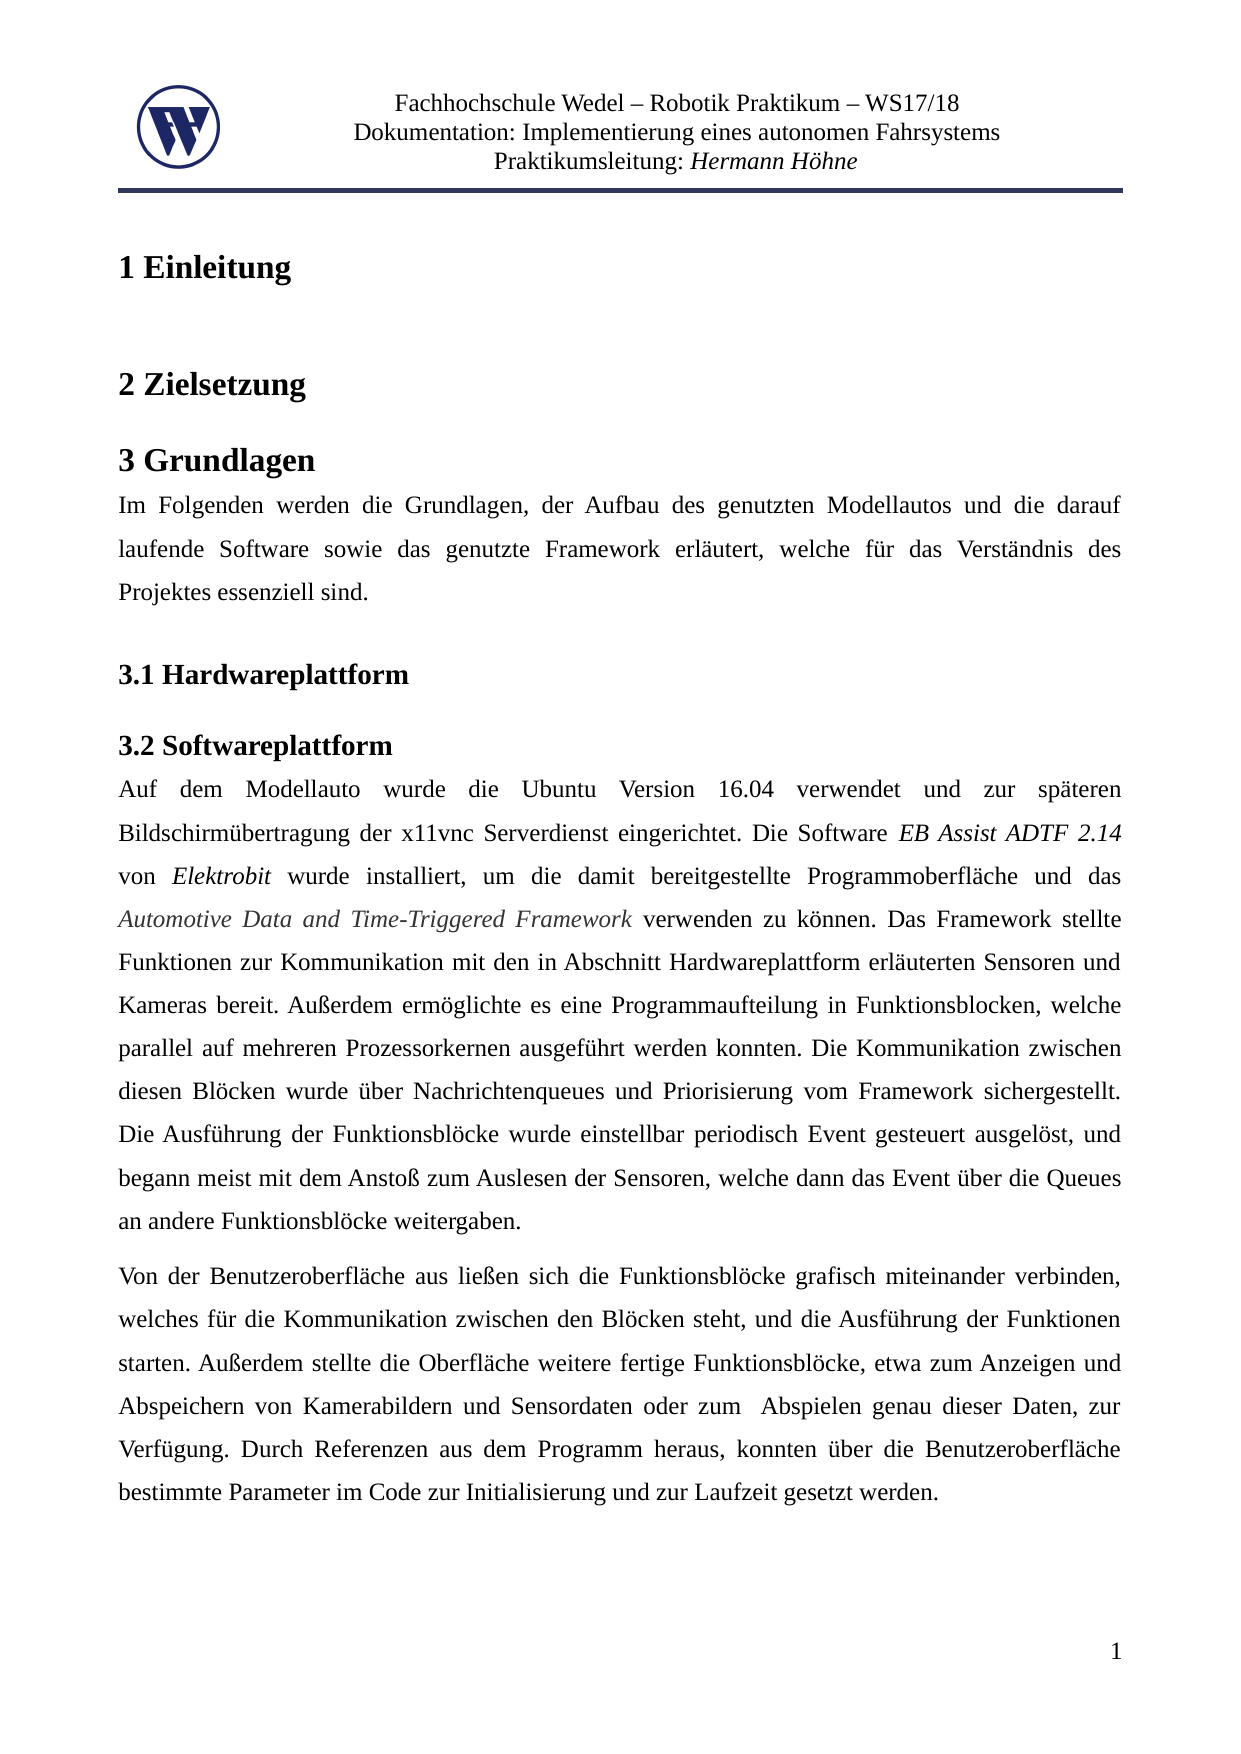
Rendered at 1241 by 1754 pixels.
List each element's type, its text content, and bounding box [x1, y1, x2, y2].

text Im Folgenden werden die Grundlagen, der Aufbau des genutzten Modellautos und die darauf laufende Software sowie das genutzte Framework erläutert, welche für das Verständnis des Projektes essenziell sind. [118, 491, 1122, 606]
subtitle 3.1 Hardwareplattform [118, 657, 1122, 691]
text Von der Benutzeroberfläche aus ließen sich die Funktionsblöcke grafisch miteinander verbinden, welches für die Kommunikation zwischen den Blöcken steht, und die Ausführung der Funktionen starten. Außerdem stellte die Oberfläche weitere fertige Funktionsblöcke, etwa zum Anzeigen und Abspeichern von Kamerabildern und Sensordaten oder zum Abspielen genau dieser Daten, zur Verfügung. Durch Referenzen aus dem Programm heraus, konnten über die Benutzeroberfläche bestimmte Parameter im Code zur Initialisierung und zur Laufzeit gesetzt werden. [118, 1261, 1122, 1506]
picture [123, 80, 224, 183]
text Auf dem Modellauto wurde die Ubuntu Version 16.04 verwendet und zur späteren Bildschirmübertragung der x11vnc Serverdienst eingerichtet. Die Software EB Assist ADTF 2.14 von Elektrobit wurde installiert, um die damit bereitgestellte Programmoberfläche und das Automotive Data and Time-Triggered Framework verwenden zu können. Das Framework stellte Funktionen zur Kommunikation mit den in Abschnitt Hardwareplattform erläuterten Sensoren und Kameras bereit. Außerdem ermöglichte es eine Programmaufteilung in Funktionsblocken, welche parallel auf mehreren Prozessorkernen ausgeführt werden konnten. Die Kommunikation zwischen diesen Blöcken wurde über Nachrichtenqueues und Priorisierung vom Framework sichergestellt. Die Ausführung der Funktionsblöcke wurde einstellbar periodisch Event gesteuert ausgelöst, und begann meist mit dem Anstoß zum Auslesen der Sensoren, welche dann das Event über die Queues an andere Funktionsblöcke weitergaben. [118, 774, 1122, 1234]
subtitle 2 Zielsetzung [118, 364, 1122, 402]
subtitle 3.2 Softwareplattform [118, 728, 1122, 762]
subtitle 1 Einleitung [118, 247, 1122, 285]
subtitle 3 Grundlagen [118, 440, 1122, 478]
